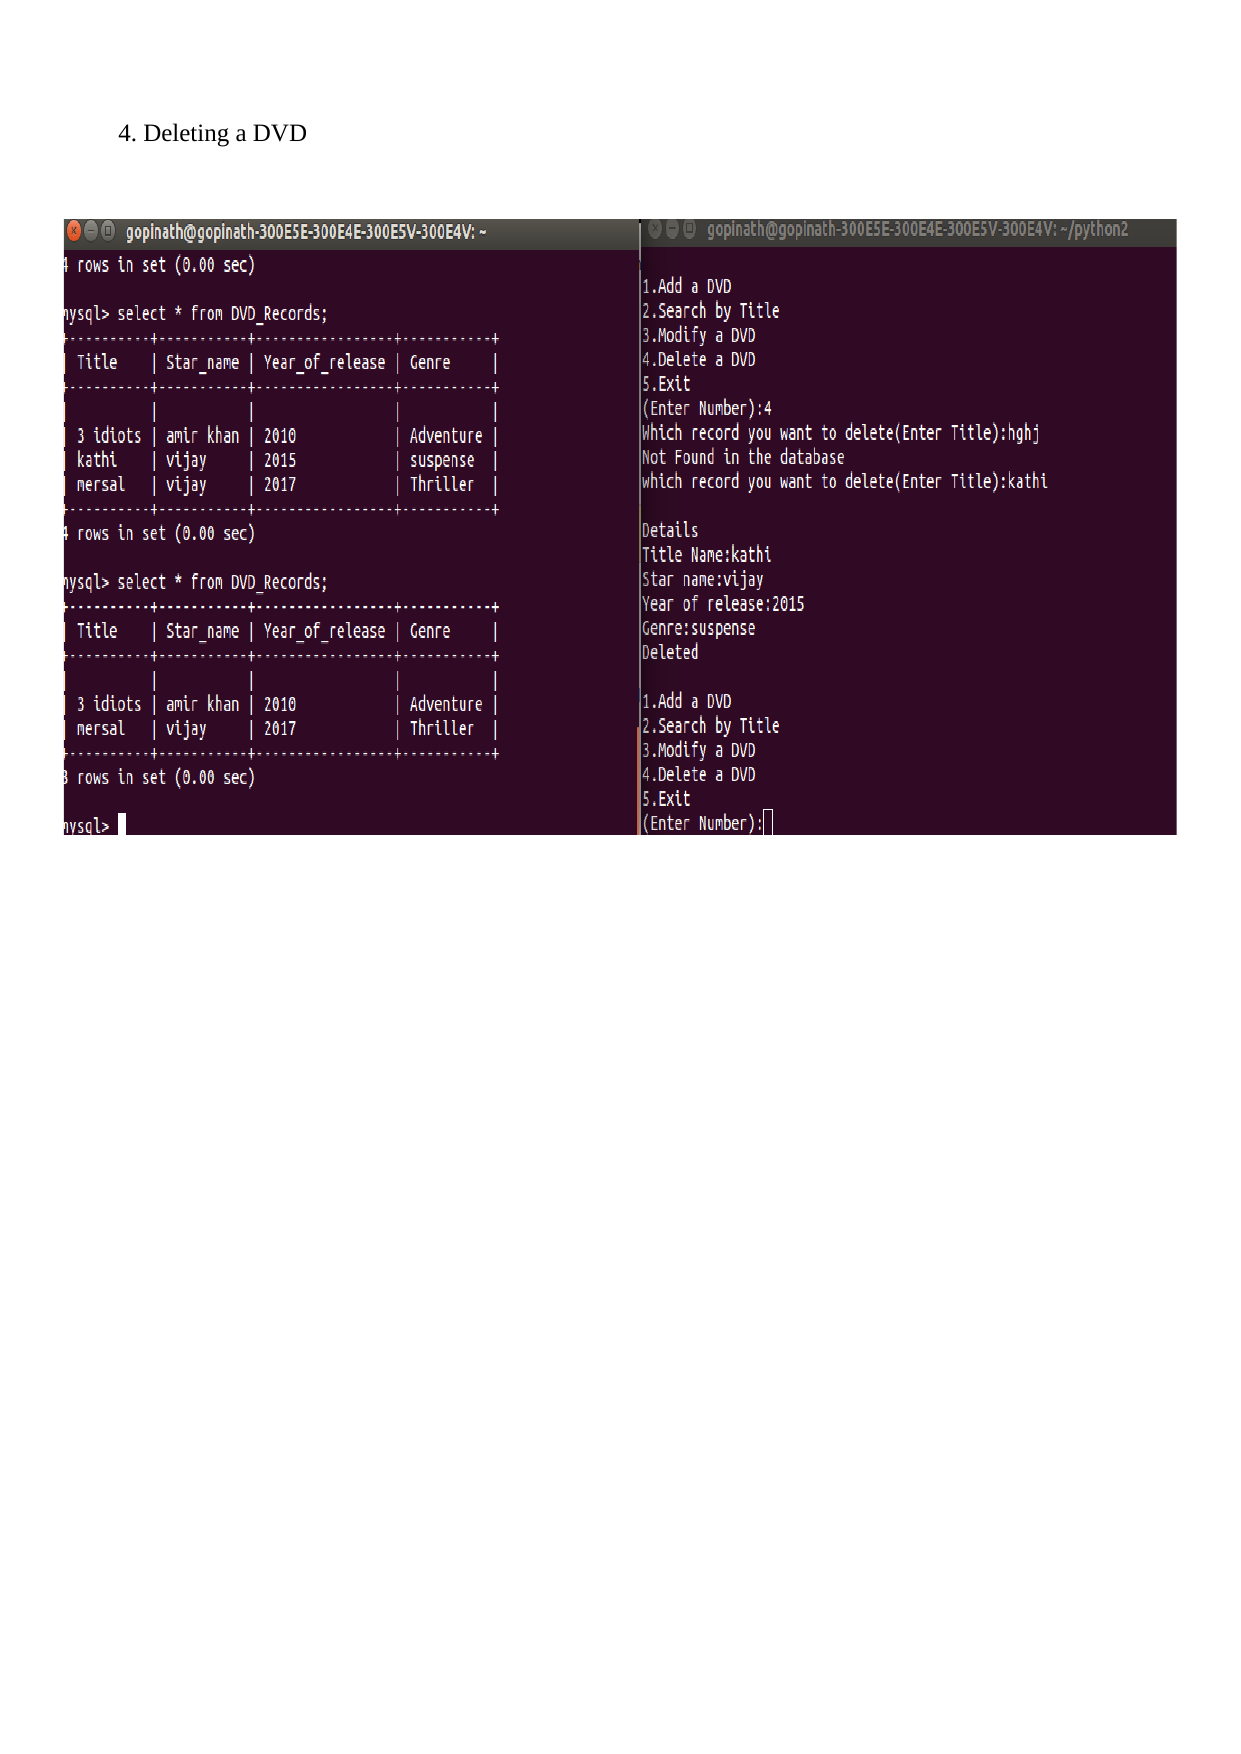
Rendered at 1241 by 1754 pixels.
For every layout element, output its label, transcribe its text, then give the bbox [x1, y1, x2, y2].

picture [63, 219, 1177, 835]
text 4. Deleting a DVD [118, 118, 1122, 147]
